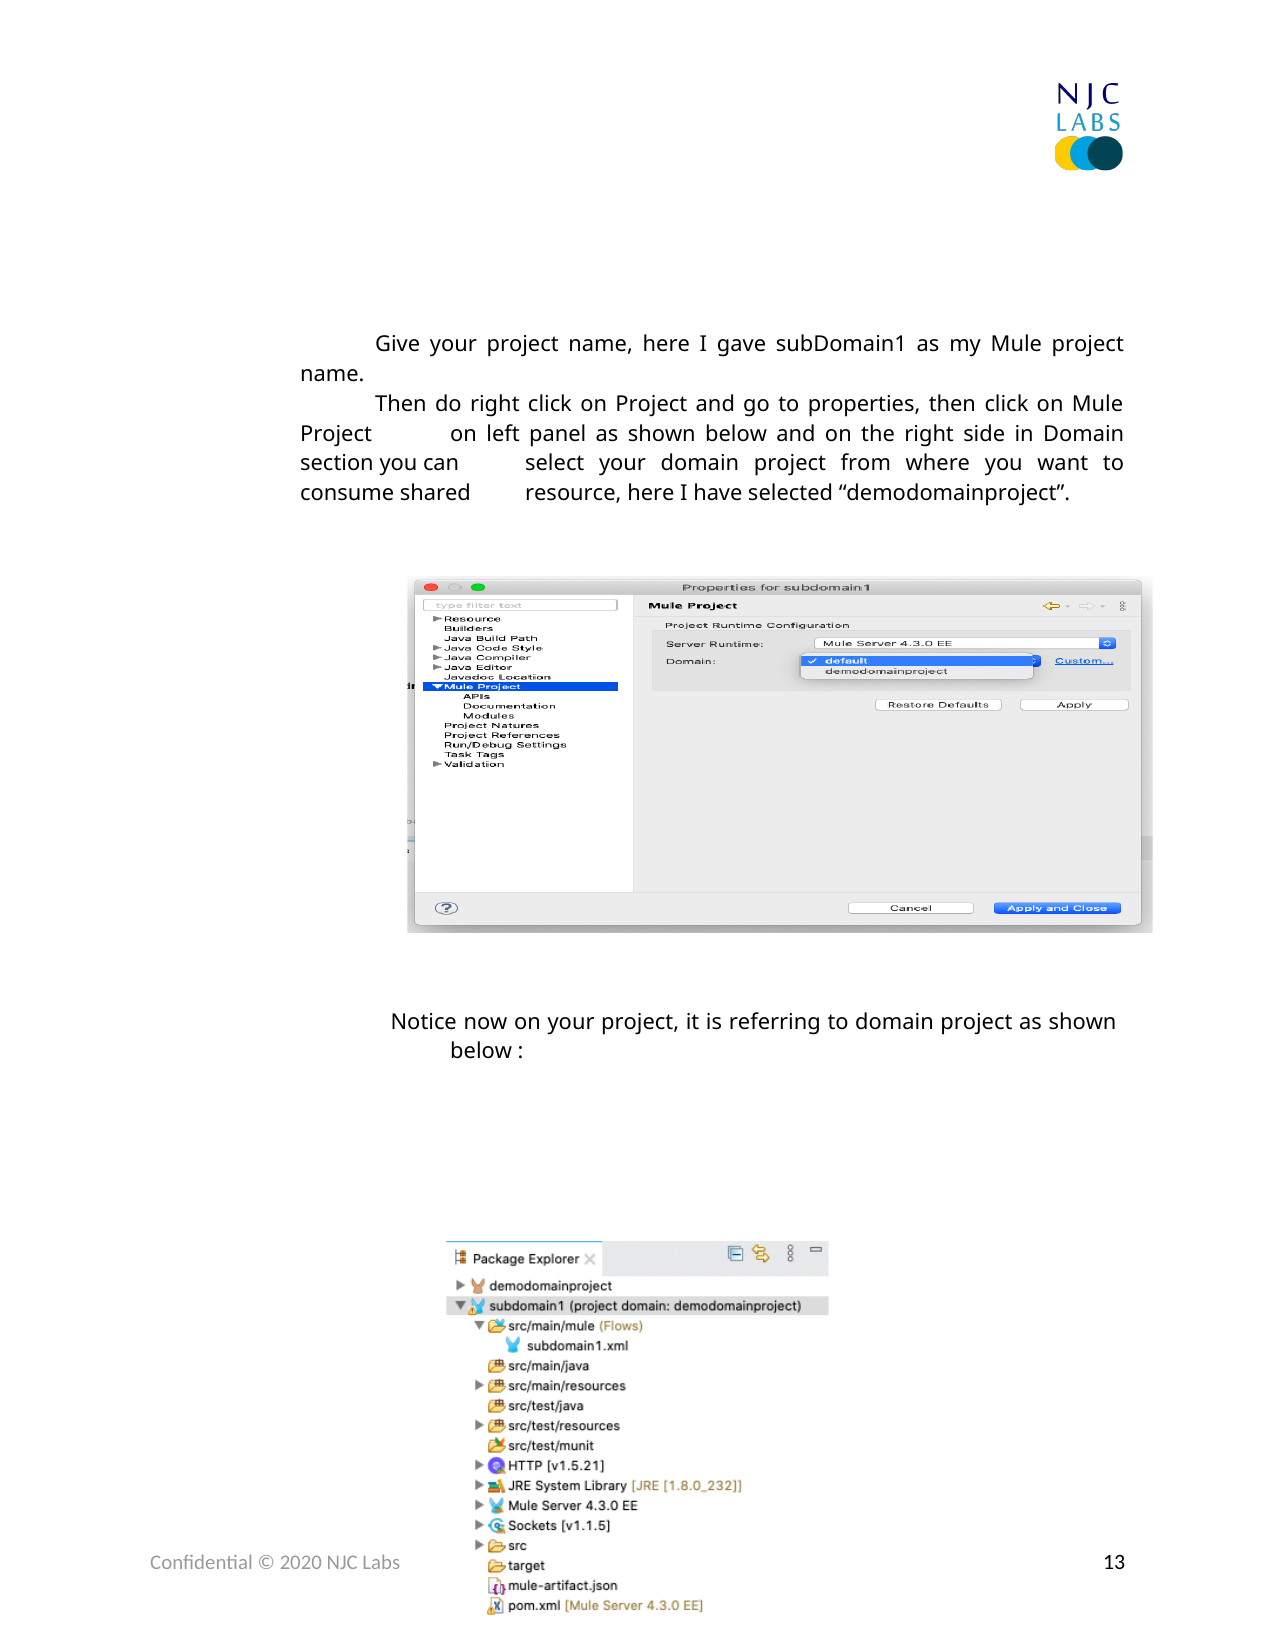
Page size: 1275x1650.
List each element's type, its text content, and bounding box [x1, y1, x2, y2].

picture [1054, 78, 1123, 175]
text Then do right click on Project and go to properties, then click on Mule Project on left panel as shown below and on the right side in Domain section you can select your domain project from where you want to consume shared resource, here I have selected “demodomainproject”. [262, 388, 1125, 507]
picture [407, 576, 1153, 933]
text Notice now on your project, it is referring to domain project as shown below : [262, 1006, 1125, 1065]
text Give your project name, here I gave subDomain1 as my Mule project name. [262, 328, 1125, 388]
picture [446, 1241, 829, 1650]
